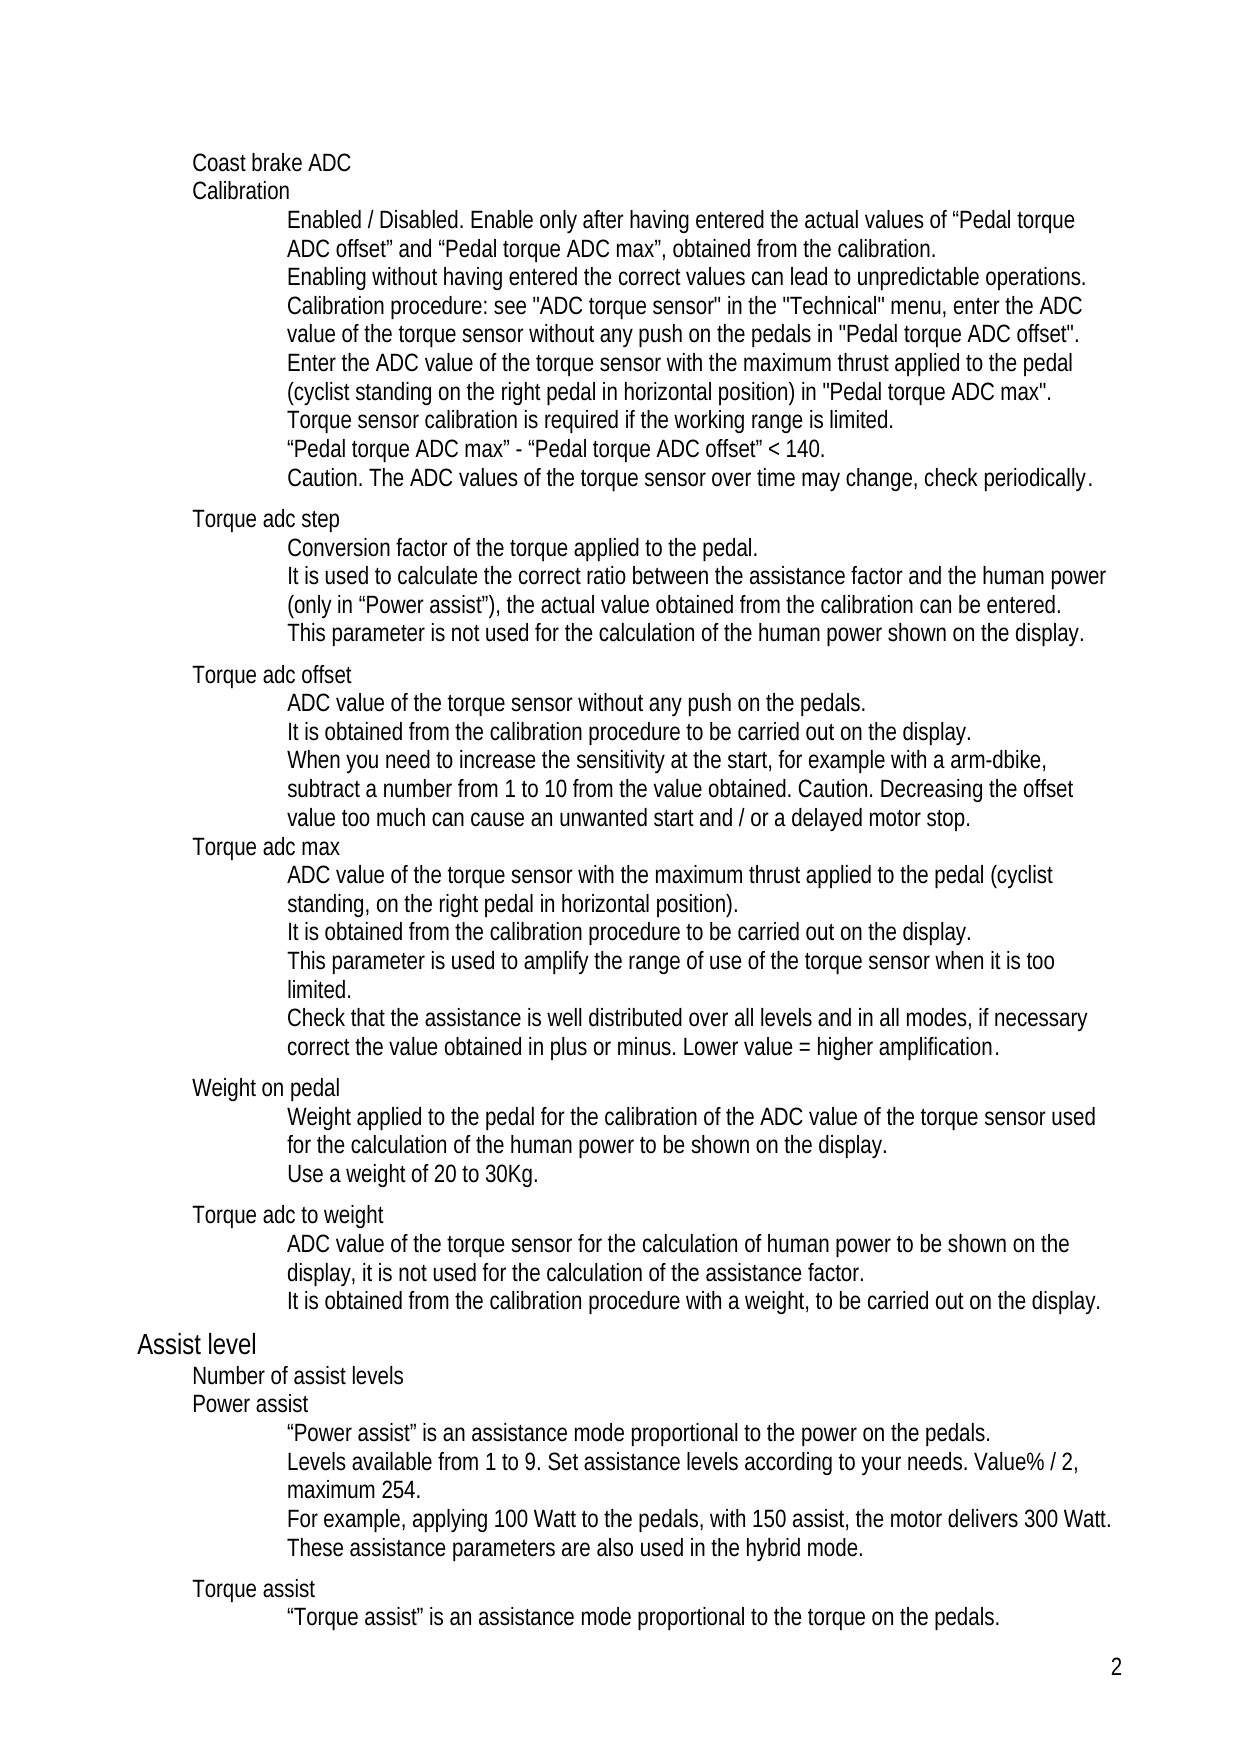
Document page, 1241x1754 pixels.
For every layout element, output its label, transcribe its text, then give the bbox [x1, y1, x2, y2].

text It is obtained from the calibration procedure with a weight, to be carried out on the display. [287, 1286, 1122, 1315]
text Weight on pedal [137, 1073, 1122, 1102]
text Enabled / Disabled. Enable only after having entered the actual values of “Pedal torque ADC offset” and “Pedal torque ADC max”, obtained from the calibration. [287, 205, 1122, 262]
text Conversion factor of the torque applied to the pedal. [287, 532, 1122, 561]
text These assistance parameters are also used in the hybrid mode. [287, 1533, 1122, 1561]
text Calibration procedure: see "ADC torque sensor" in the "Technical" menu, enter the ADC value of the torque sensor without any push on the pedals in "Pedal torque ADC offset". Enter the ADC value of the torque sensor with the maximum thrust applied to the pedal (cyclist standing on the right pedal in horizontal position) in "Pedal torque ADC max". [287, 291, 1122, 405]
text For example, applying 100 Watt to the pedals, with 150 assist, the motor delivers 300 Watt. [287, 1504, 1122, 1533]
subtitle ADC value of the torque sensor with the maximum thrust applied to the pedal (cyclist standing, on the right pedal in horizontal position). [287, 860, 1122, 917]
text ADC value of the torque sensor without any push on the pedals. [287, 688, 1122, 717]
text Caution. The ADC values of the torque sensor over time may change, check periodically. [287, 463, 1122, 491]
text Enabling without having entered the correct values can lead to unpredictable operations. [287, 262, 1122, 291]
text “Power assist” is an assistance mode proportional to the power on the pedals. [287, 1418, 1122, 1447]
text Torque adc to weight [137, 1200, 1122, 1229]
text “Torque assist” is an assistance mode proportional to the torque on the pedals. [287, 1602, 1122, 1631]
text Number of assist levels [137, 1361, 1122, 1389]
subtitle It is obtained from the calibration procedure to be carried out on the display. [287, 917, 1122, 946]
subtitle Check that the assistance is well distributed over all levels and in all modes, if necessary correct the value obtained in plus or minus. Lower value = higher amplification. [287, 1003, 1122, 1061]
subtitle This parameter is used to amplify the range of use of the torque sensor when it is too limited. [287, 946, 1122, 1003]
text When you need to increase the sensitivity at the start, for example with a arm-dbike, subtract a number from 1 to 10 from the value obtained. Caution. Decreasing the offset value too much can cause an unwanted start and / or a delayed motor stop. [287, 746, 1122, 831]
text Use a weight of 20 to 30Kg. [287, 1159, 1122, 1188]
text Power assist [137, 1389, 1122, 1418]
text Torque adc max [137, 831, 1122, 860]
text Weight applied to the pedal for the calibration of the ADC value of the torque sensor used for the calculation of the human power to be shown on the display. [287, 1102, 1122, 1159]
text This parameter is not used for the calculation of the human power shown on the display. [287, 618, 1122, 647]
text Torque adc offset [137, 659, 1122, 688]
text Levels available from 1 to 9. Set assistance levels according to your needs. Value% / 2, maximum 254. [287, 1447, 1122, 1504]
text Coast brake ADC [137, 148, 1122, 176]
text “Pedal torque ADC max” - “Pedal torque ADC offset” < 140. [287, 434, 1122, 463]
text It is obtained from the calibration procedure to be carried out on the display. [287, 717, 1122, 746]
text Torque adc step [118, 504, 1122, 532]
text ADC value of the torque sensor for the calculation of human power to be shown on the display, it is not used for the calculation of the assistance factor. [287, 1229, 1122, 1286]
text Torque sensor calibration is required if the working range is limited. [287, 405, 1122, 434]
text Torque assist [137, 1574, 1122, 1602]
text It is used to calculate the correct ratio between the assistance factor and the human power (only in “Power assist”), the actual value obtained from the calibration can be entered. [287, 561, 1122, 618]
text Assist level [137, 1327, 1122, 1361]
text Calibration [137, 176, 1122, 205]
